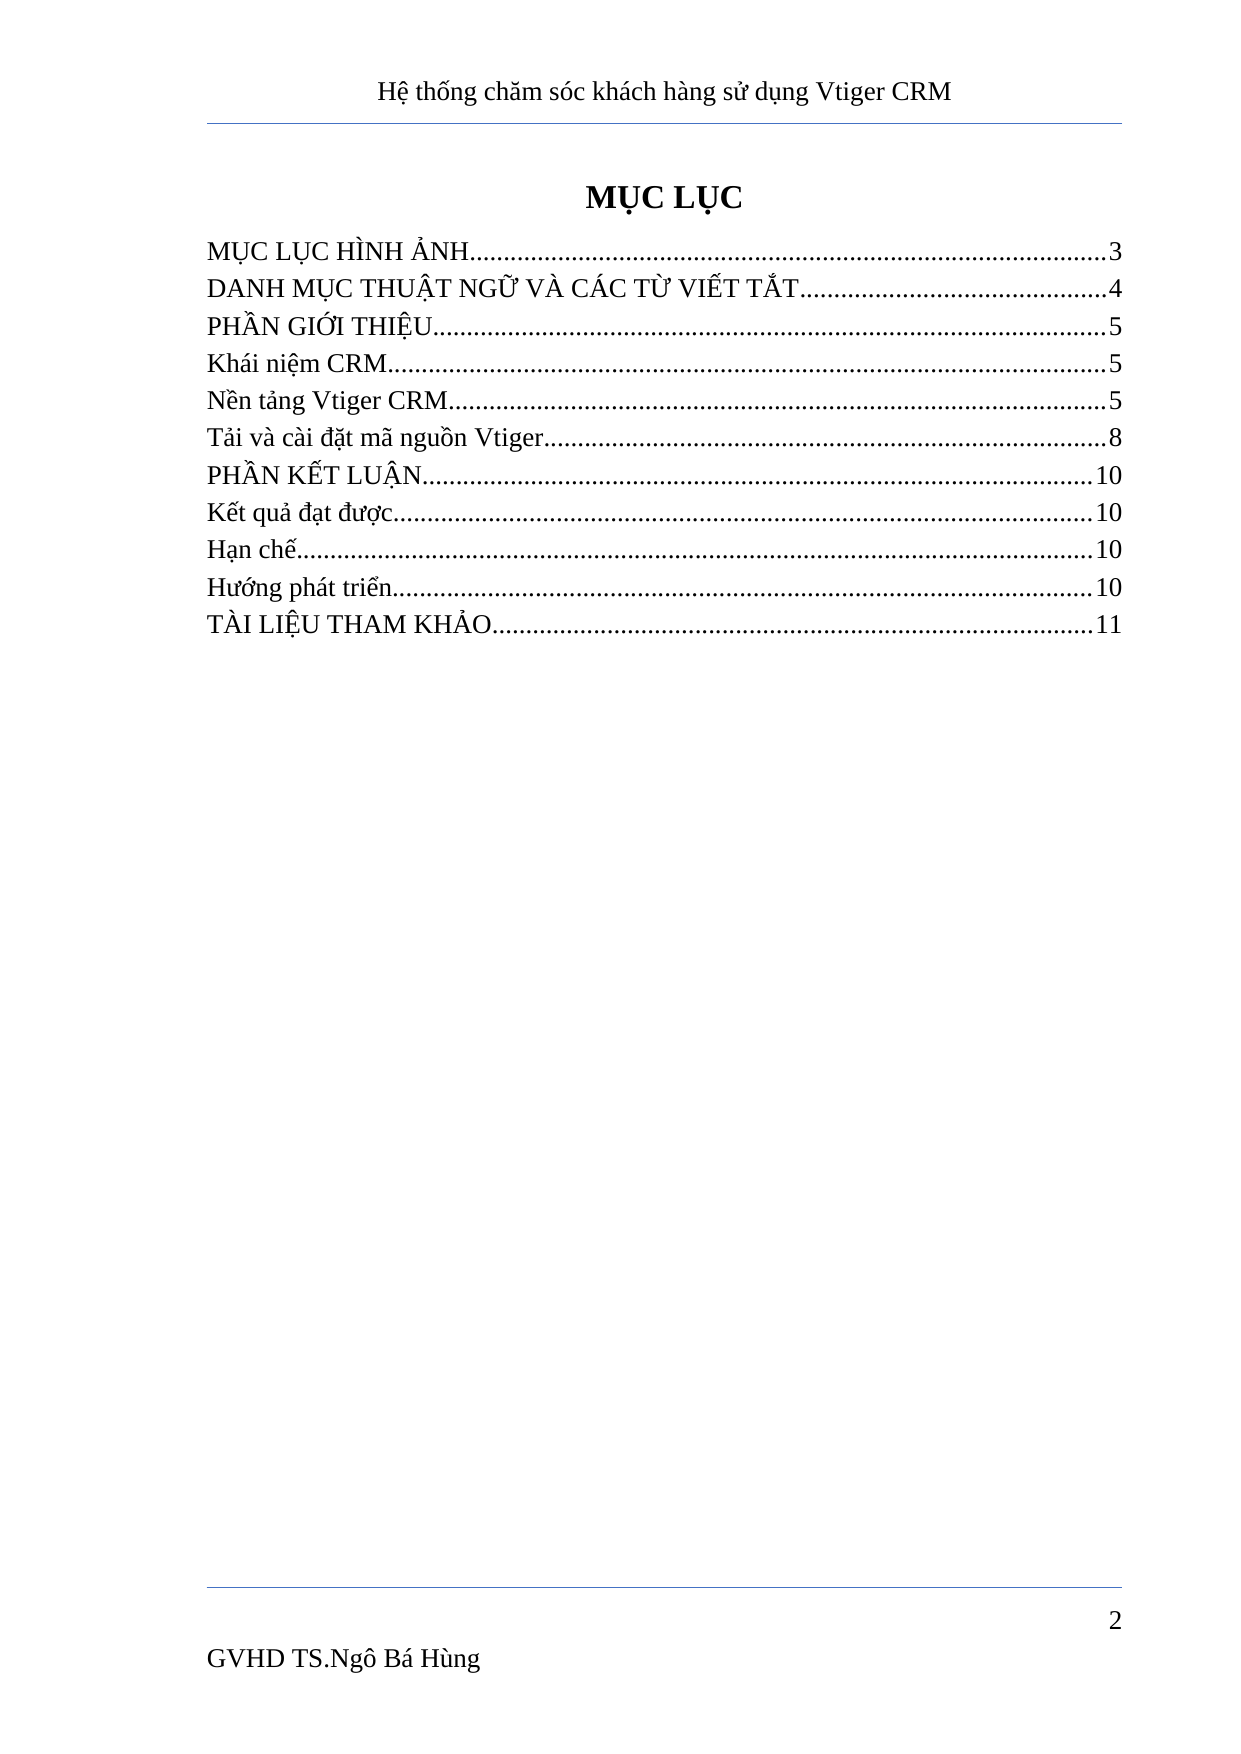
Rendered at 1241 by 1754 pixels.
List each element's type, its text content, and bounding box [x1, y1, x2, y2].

text Tải và cài đặt mã nguồn Vtiger 8 [207, 421, 1122, 453]
text Nền tảng Vtiger CRM 5 [207, 384, 1122, 415]
text Khái niệm CRM 5 [207, 347, 1122, 378]
text Hướng phát triển 10 [207, 571, 1122, 602]
text MỤC LỤC HÌNH ẢNH 3 [207, 235, 1122, 266]
text TÀI LIỆU THAM KHẢO 11 [207, 608, 1122, 639]
text PHẦN GIỚI THIỆU 5 [207, 309, 1122, 341]
text Hạn chế 10 [207, 533, 1122, 564]
text DANH MỤC THUẬT NGỮ VÀ CÁC TỪ VIẾT TẮT 4 [207, 272, 1122, 303]
text MỤC LỤC [207, 177, 1122, 215]
text PHẦN KẾT LUẬN 10 [207, 459, 1122, 490]
text Kết quả đạt được 10 [207, 496, 1122, 527]
